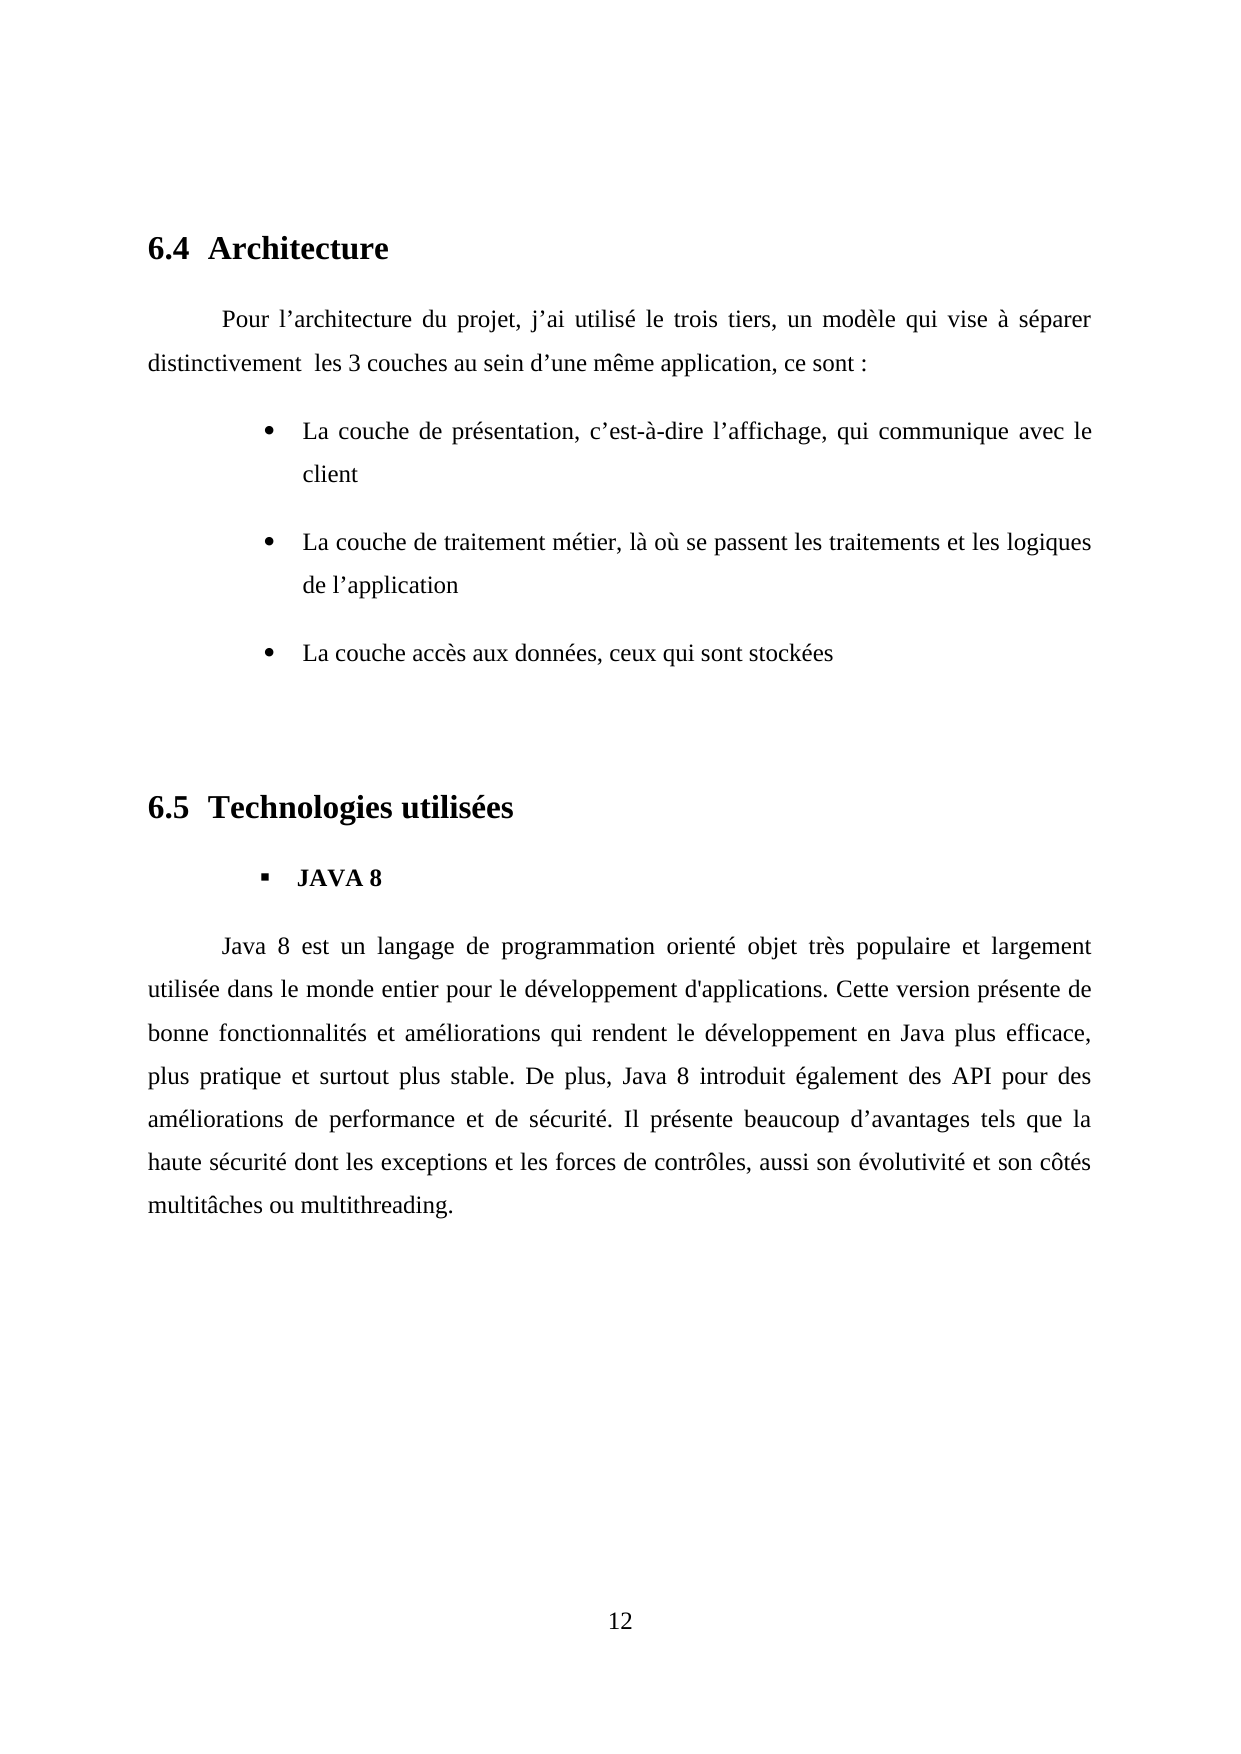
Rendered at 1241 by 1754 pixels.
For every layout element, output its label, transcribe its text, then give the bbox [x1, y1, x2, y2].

list La couche accès aux données, ceux qui sont stockées [265, 638, 1092, 667]
list La couche de traitement métier, là où se passent les traitements et les logiques de l’application [265, 527, 1092, 599]
subtitle Technologies utilisées [148, 787, 1092, 825]
list La couche de présentation, c’est-à-dire l’affichage, qui communique avec le client [265, 416, 1092, 488]
subtitle Architecture [148, 228, 1092, 267]
text Java 8 est un langage de programmation orienté objet très populaire et largement utilisée dans le monde entier pour le développement d'applications. Cette version présente de bonne fonctionnalités et améliorations qui rendent le développement en Java plus efficace, plus pratique et surtout plus stable. De plus, Java 8 introduit également des API pour des améliorations de performance et de sécurité. Il présente beaucoup d’avantages tels que la haute sécurité dont les exceptions et les forces de contrôles, aussi son évolutivité et son côtés multitâches ou multithreading. [148, 931, 1092, 1219]
text Pour l’architecture du projet, j’ai utilisé le trois tiers, un modèle qui vise à séparer distinctivement les 3 couches au sein d’une même application, ce sont : [148, 304, 1092, 376]
list JAVA 8 [259, 863, 1092, 892]
